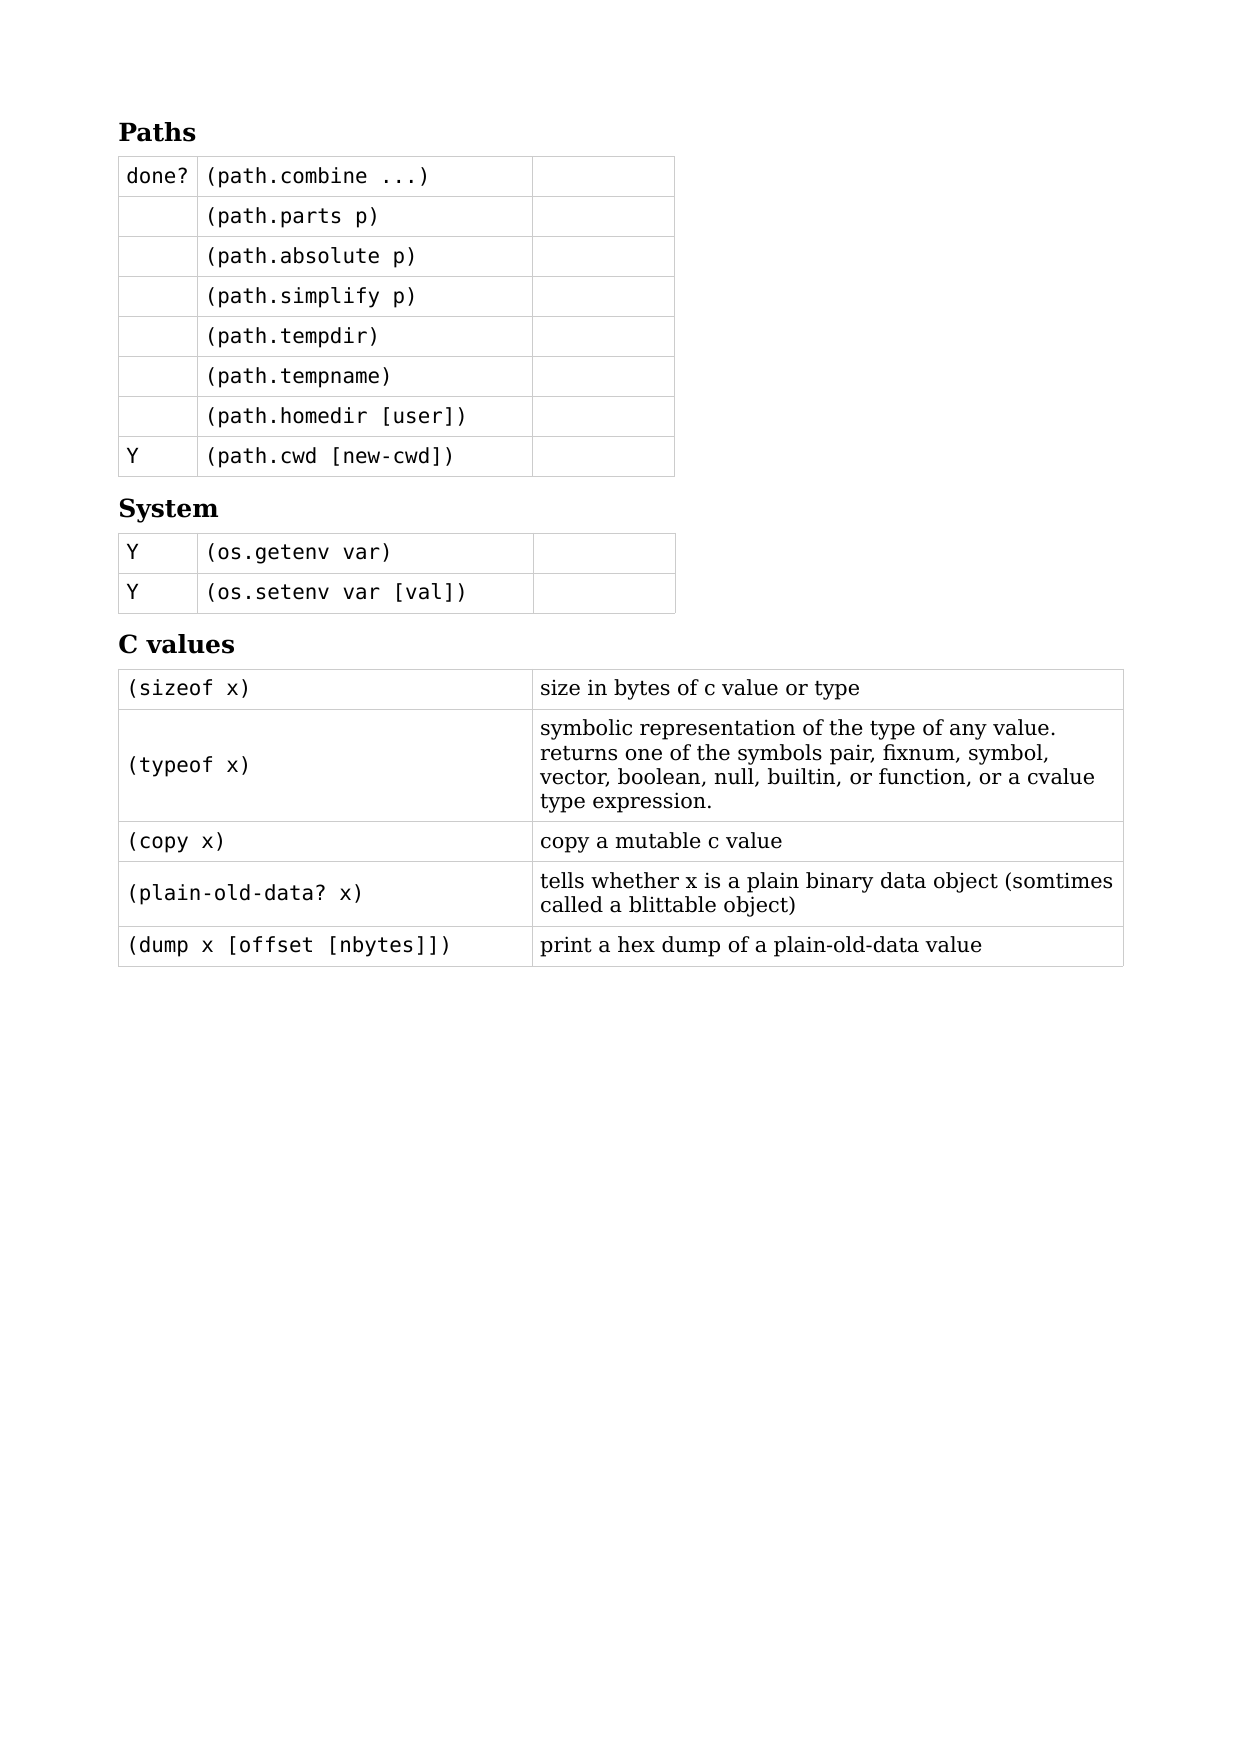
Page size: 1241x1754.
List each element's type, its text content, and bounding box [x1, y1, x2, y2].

table_cell (path.absolute p) [198, 237, 532, 276]
table_cell (path.cwd [new-cwd]) [198, 437, 532, 476]
table_cell Y [119, 574, 197, 612]
table_cell (typeof x) [119, 710, 532, 821]
subtitle System [118, 494, 1122, 523]
table_cell [119, 237, 197, 276]
table_header (path.combine ...) [198, 157, 532, 196]
table_cell Y [119, 437, 197, 476]
table_cell (dump x [offset [nbytes]]) [119, 927, 532, 966]
table_cell (path.simplify p) [198, 277, 532, 316]
subtitle Paths [118, 118, 1122, 147]
table_cell [534, 574, 675, 612]
table_cell [533, 357, 674, 396]
table_cell (os.setenv var [val]) [198, 574, 533, 612]
table_cell print a hex dump of a plain-old-data value [533, 927, 1123, 966]
table_cell copy a mutable c value [533, 822, 1123, 861]
table_cell symbolic representation of the type of any value. returns one of the symbols pair, fixnum, symbol, vector, boolean, null, builtin, or function, or a cvalue type expression. [533, 710, 1123, 821]
table_cell (plain-old-data? x) [119, 862, 532, 926]
table_cell [119, 277, 197, 316]
table_header done? [119, 157, 197, 196]
table_cell [533, 277, 674, 316]
table_header (sizeof x) [119, 670, 532, 708]
table_header [534, 534, 675, 572]
table_cell (path.homedir [user]) [198, 397, 532, 436]
table_header size in bytes of c value or type [533, 670, 1123, 708]
table_cell (copy x) [119, 822, 532, 861]
table_cell (path.parts p) [198, 197, 532, 236]
table_cell tells whether x is a plain binary data object (somtimes called a blittable object) [533, 862, 1123, 926]
table_header [533, 157, 674, 196]
table_cell [533, 237, 674, 276]
table_cell [533, 397, 674, 436]
table_cell [533, 197, 674, 236]
table_header (os.getenv var) [198, 534, 533, 572]
table_cell [533, 317, 674, 356]
table_cell [119, 357, 197, 396]
table_cell (path.tempname) [198, 357, 532, 396]
table_header Y [119, 534, 197, 572]
table_cell [119, 397, 197, 436]
table_cell [119, 317, 197, 356]
table_cell [533, 437, 674, 476]
subtitle C values [118, 630, 1122, 659]
table_cell (path.tempdir) [198, 317, 532, 356]
table_cell [119, 197, 197, 236]
